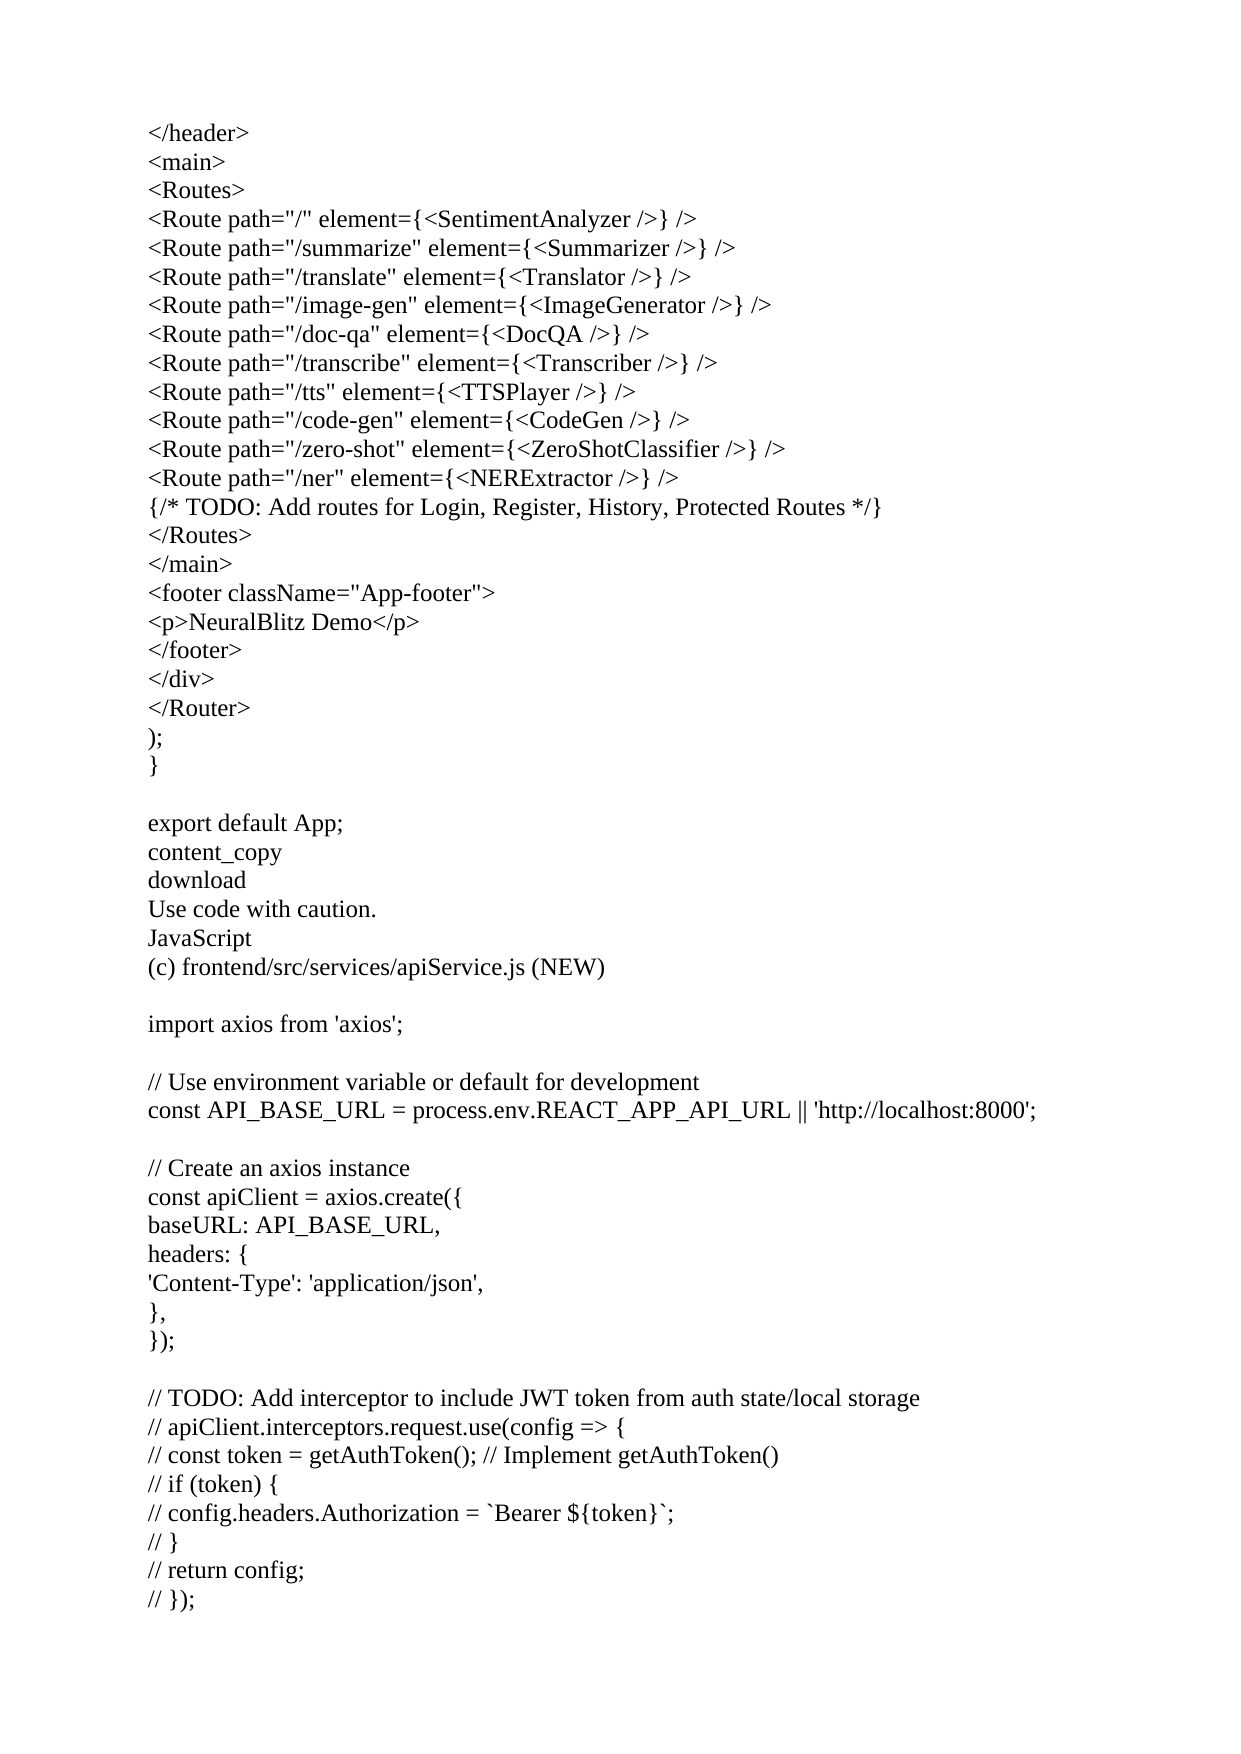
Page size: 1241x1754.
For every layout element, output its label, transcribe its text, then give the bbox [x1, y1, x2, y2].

text // Use environment variable or default for development [118, 1067, 1122, 1096]
text // return config; [118, 1556, 1122, 1584]
text <Route path="/ner" element={<NERExtractor />} /> [118, 463, 1122, 492]
text // const token = getAuthToken(); // Implement getAuthToken() [118, 1441, 1122, 1469]
text Use code with caution. [118, 894, 1122, 923]
text content_copy [118, 837, 1122, 866]
text // apiClient.interceptors.request.use(config => { [118, 1412, 1122, 1441]
text </Routes> [118, 521, 1122, 549]
text </footer> [118, 636, 1122, 664]
text <Route path="/transcribe" element={<Transcriber />} /> [118, 348, 1122, 377]
text <p>NeuralBlitz Demo</p> [118, 607, 1122, 636]
text // } [118, 1527, 1122, 1556]
text <Route path="/zero-shot" element={<ZeroShotClassifier />} /> [118, 434, 1122, 463]
text </header> [118, 118, 1122, 147]
text // }); [118, 1584, 1122, 1613]
text </div> [118, 664, 1122, 693]
text <Route path="/tts" element={<TTSPlayer />} /> [118, 377, 1122, 406]
text // TODO: Add interceptor to include JWT token from auth state/local storage [118, 1383, 1122, 1412]
text ); [118, 722, 1122, 751]
text headers: { [118, 1239, 1122, 1268]
text <Route path="/summarize" element={<Summarizer />} /> [118, 233, 1122, 262]
text JavaScript [118, 923, 1122, 952]
text </main> [118, 549, 1122, 578]
text } [118, 751, 1122, 779]
text <Route path="/code-gen" element={<CodeGen />} /> [118, 406, 1122, 434]
text <Routes> [118, 176, 1122, 204]
text const apiClient = axios.create({ [118, 1182, 1122, 1211]
text </Router> [118, 693, 1122, 722]
text {/* TODO: Add routes for Login, Register, History, Protected Routes */} [118, 492, 1122, 521]
text <main> [118, 147, 1122, 176]
text <Route path="/" element={<SentimentAnalyzer />} /> [118, 204, 1122, 233]
text import axios from 'axios'; [118, 1009, 1122, 1038]
text const API_BASE_URL = process.env.REACT_APP_API_URL || 'http://localhost:8000'; [118, 1096, 1122, 1124]
text // Create an axios instance [118, 1153, 1122, 1182]
text baseURL: API_BASE_URL, [118, 1211, 1122, 1239]
text }); [118, 1326, 1122, 1354]
text (c) frontend/src/services/apiService.js (NEW) [118, 952, 1122, 981]
text <footer className="App-footer"> [118, 578, 1122, 607]
text // if (token) { [118, 1469, 1122, 1498]
text <Route path="/doc-qa" element={<DocQA />} /> [118, 319, 1122, 348]
text export default App; [118, 808, 1122, 837]
text <Route path="/translate" element={<Translator />} /> [118, 262, 1122, 291]
text // config.headers.Authorization = `Bearer ${token}`; [118, 1498, 1122, 1527]
text download [118, 866, 1122, 894]
text }, [118, 1297, 1122, 1326]
text <Route path="/image-gen" element={<ImageGenerator />} /> [118, 291, 1122, 319]
text 'Content-Type': 'application/json', [118, 1268, 1122, 1297]
